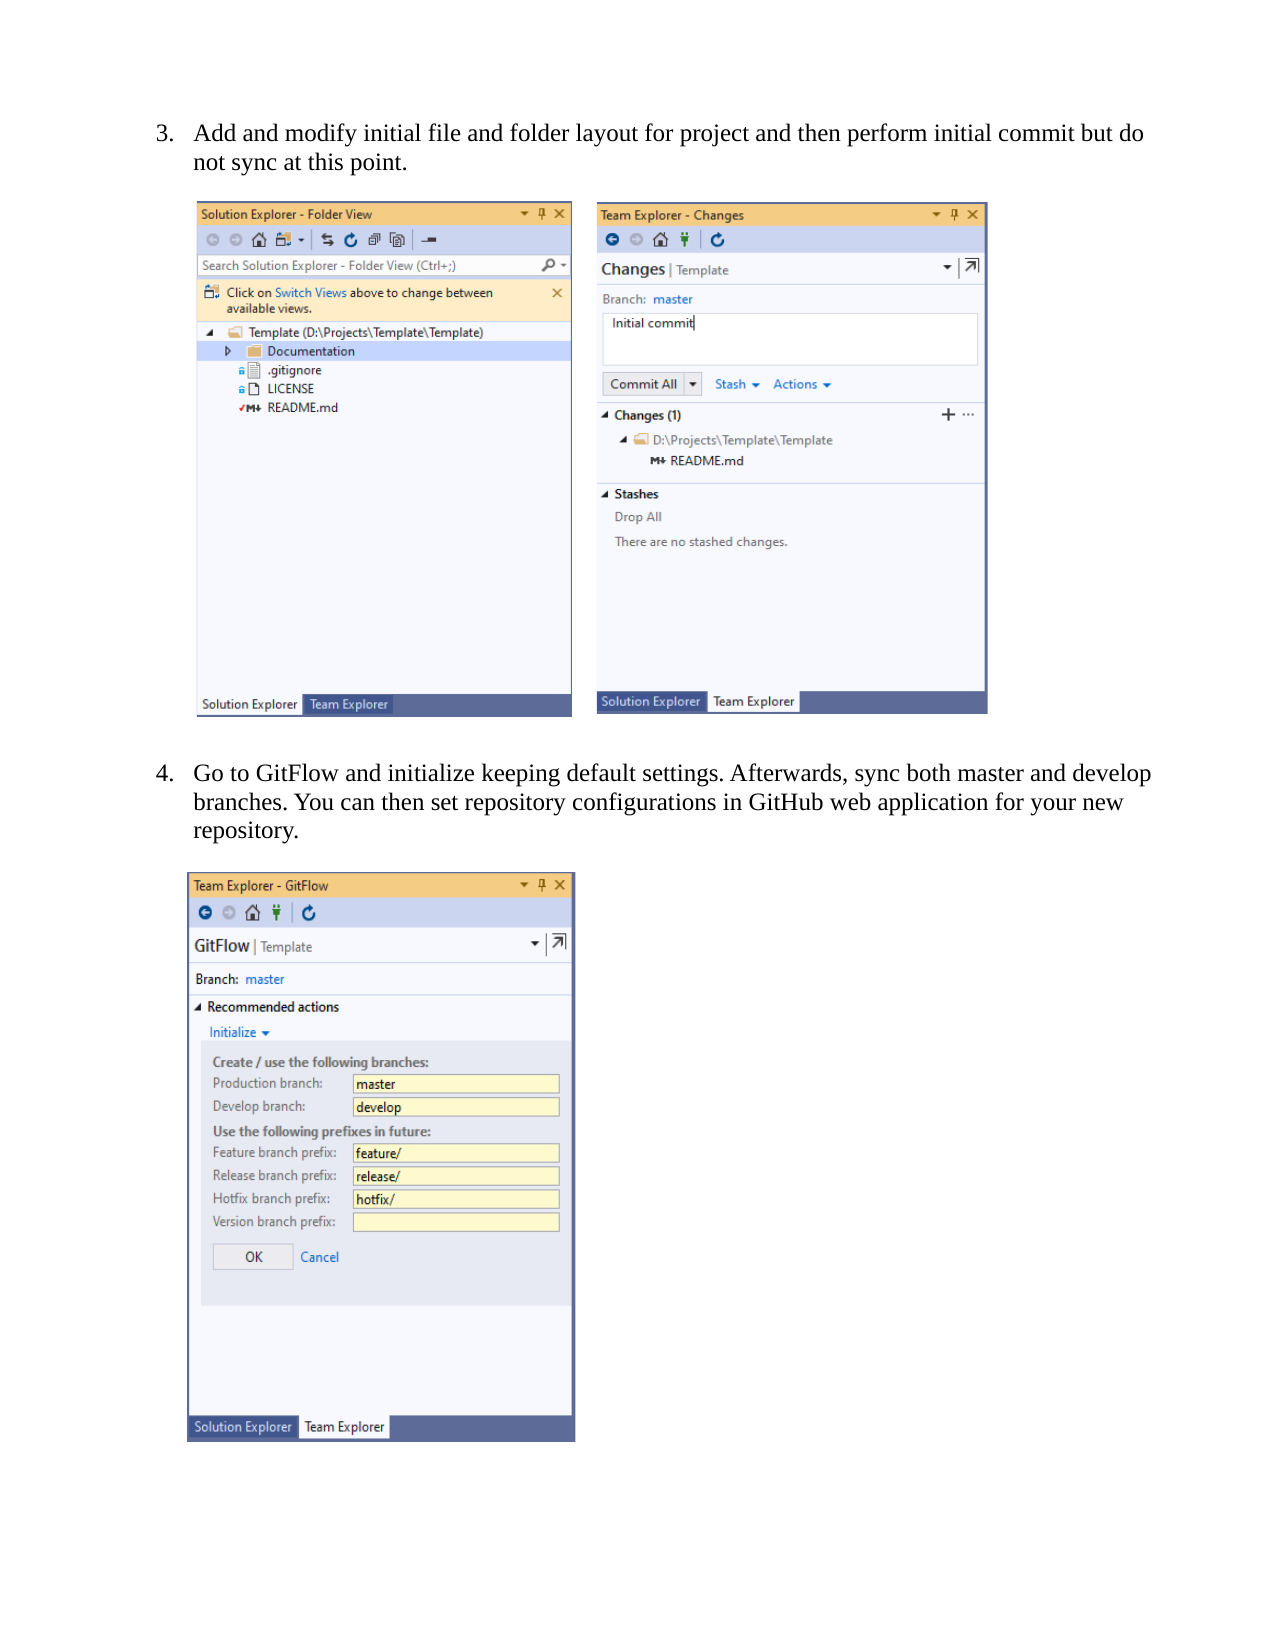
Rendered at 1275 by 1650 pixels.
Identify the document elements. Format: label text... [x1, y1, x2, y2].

picture [196, 201, 572, 717]
picture [187, 872, 576, 1442]
picture [596, 202, 988, 714]
list Go to GitFlow and initialize keeping default settings. Afterwards, sync both master and develop branches. You can then set repository configurations in GitHub web application for your new repository. [156, 758, 1157, 844]
list Add and modify initial file and folder layout for project and then perform initial commit but do not sync at this point. [156, 118, 1157, 176]
